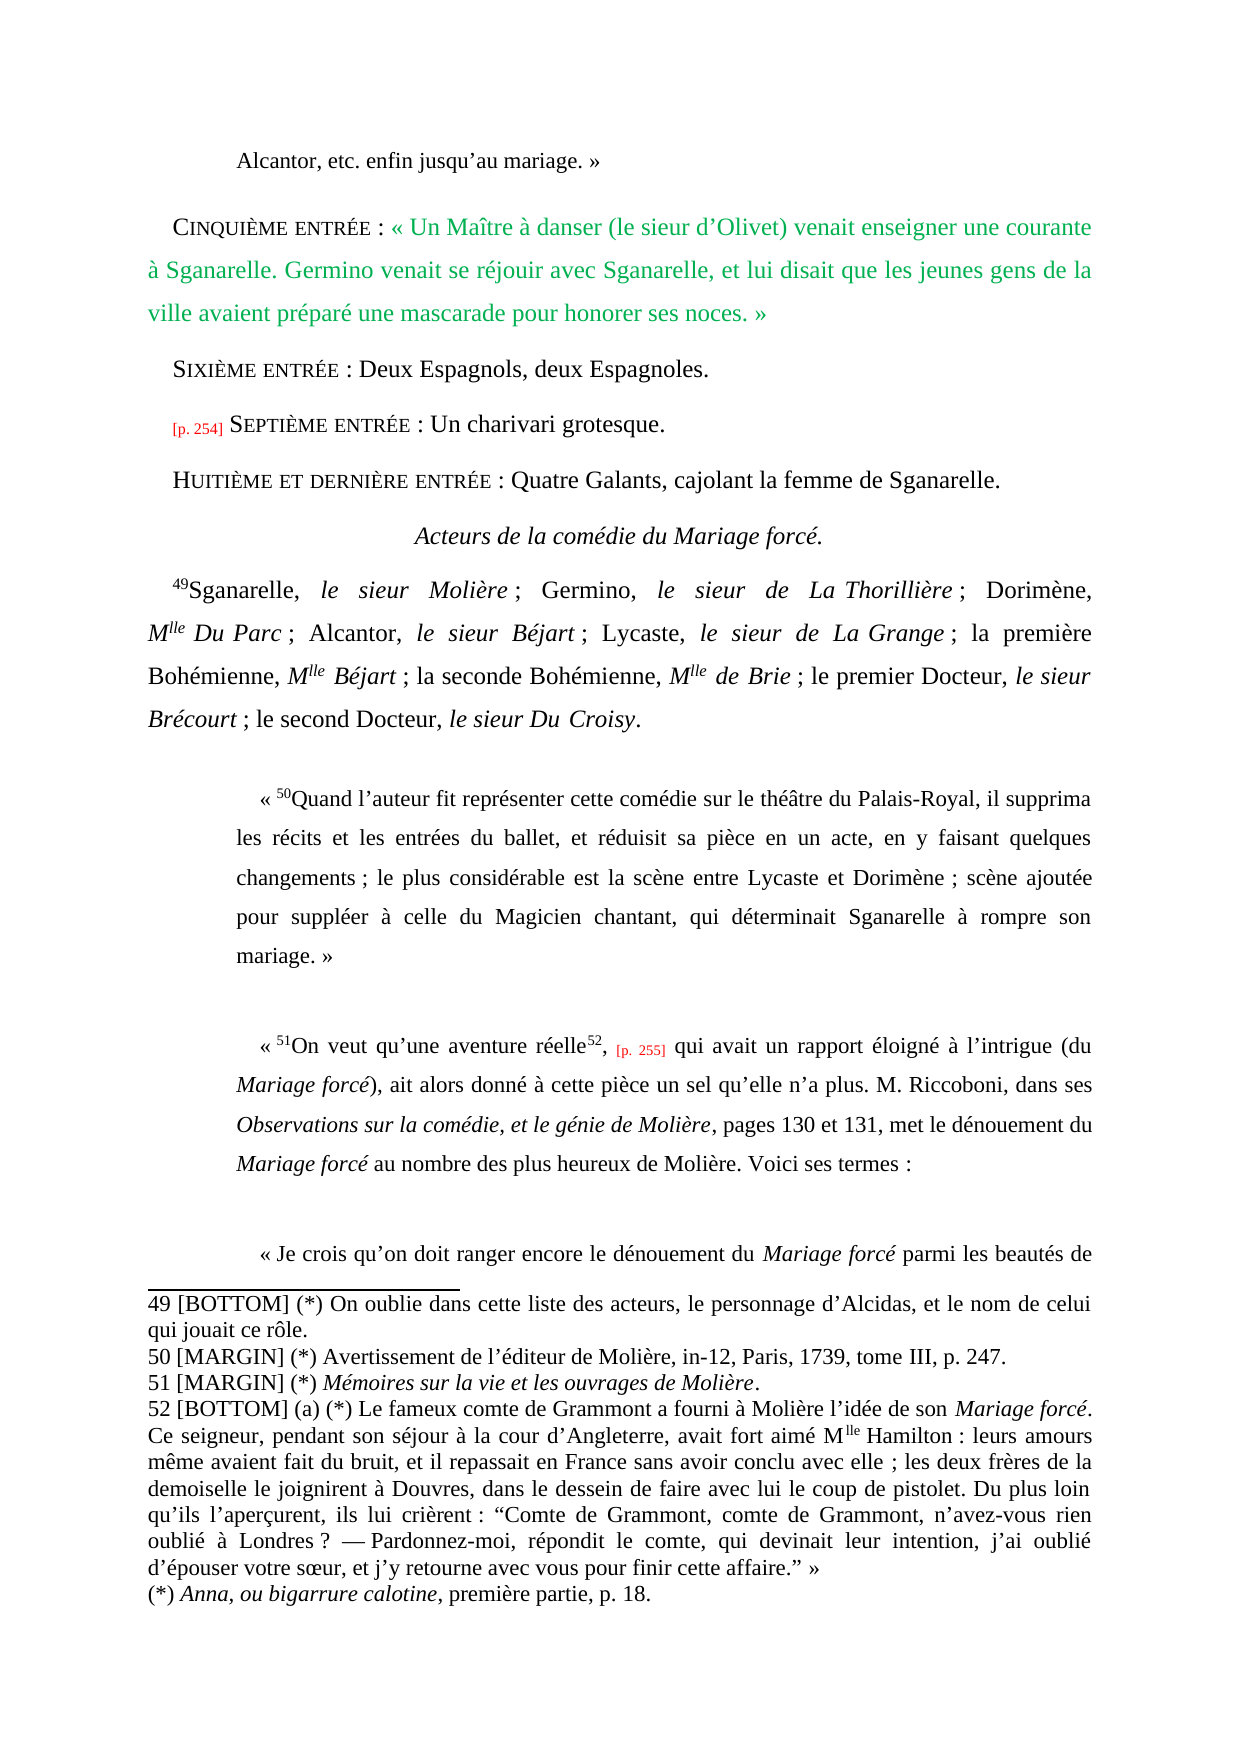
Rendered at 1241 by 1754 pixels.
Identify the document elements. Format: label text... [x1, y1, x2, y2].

text « Je crois qu’on doit ranger encore le dénouement du Mariage forcé parmi les beautés de [236, 1240, 1093, 1266]
text Sganarelle, le sieur Molière ; Germino, le sieur de La Thorillière ; Dorimène, Mlle Du Parc ; Alcantor, le sieur Béjart ; Lycaste, le sieur de La Grange ; la première Bohémienne, Mlle Béjart ; la seconde Bohémienne, Mlle de Brie ; le premier Docteur, le sieur Brécourt ; le second Docteur, le sieur Du Croisy. [148, 575, 1093, 733]
text « On veut qu’une aventure réelle, [p. 255] qui avait un rapport éloigné à l’intrigue (du Mariage forcé), ait alors donné à cette pièce un sel qu’elle n’a plus. M. Riccoboni, dans ses Observations sur la comédie, et le génie de Molière, pages 130 et 131, met le dénouement du Mariage forcé au nombre des plus heureux de Molière. Voici ses termes : [236, 1032, 1093, 1177]
text [BOTTOM] (*) On oublie dans cette liste des acteurs, le personnage d’Alcidas, et le nom de celui qui jouait ce rôle. [148, 1290, 1093, 1343]
text [MARGIN] (*) Avertissement de l’éditeur de Molière, in-12, Paris, 1739, tome III, p. 247. [148, 1343, 1093, 1369]
text [MARGIN] (*) Mémoires sur la vie et les ouvrages de Molière. [148, 1369, 1093, 1396]
text [p. 254] Septième entrée : Un charivari grotesque. [148, 409, 1093, 438]
text Cinquième entrée : « Un Maître à danser (le sieur d’Olivet) venait enseigner une courante à Sganarelle. Germino venait se réjouir avec Sganarelle, et lui disait que les jeunes gens de la ville avaient préparé une mascarade pour honorer ses noces. » [148, 212, 1093, 327]
text [BOTTOM] (a) (*) Le fameux comte de Grammont a fourni à Molière l’idée de son Mariage forcé. Ce seigneur, pendant son séjour à la cour d’Angleterre, avait fort aimé Mlle Hamilton : leurs amours même avaient fait du bruit, et il repassait en France sans avoir conclu avec elle ; les deux frères de la demoiselle le joignirent à Douvres, dans le dessein de faire avec lui le coup de pistolet. Du plus loin qu’ils l’aperçurent, ils lui crièrent : “Comte de Grammont, comte de Grammont, n’avez-vous rien oublié à Londres ? — Pardonnez-moi, répondit le comte, qui devinait leur intention, j’ai oublié d’épouser votre sœur, et j’y retourne avec vous pour finir cette affaire.” » [148, 1396, 1093, 1580]
text Sixième entrée : Deux Espagnols, deux Espagnoles. [148, 354, 1093, 383]
text « Quand l’auteur fit représenter cette comédie sur le théâtre du Palais-Royal, il supprima les récits et les entrées du ballet, et réduisit sa pièce en un acte, en y faisant quelques changements ; le plus considérable est la scène entre Lycaste et Dorimène ; scène ajoutée pour suppléer à celle du Magicien chantant, qui déterminait Sganarelle à rompre son mariage. » [236, 785, 1093, 969]
text Alcantor, etc. enfin jusqu’au mariage. » [236, 148, 1093, 174]
text (*) Anna, ou bigarrure calotine, première partie, p. 18. [148, 1580, 1093, 1606]
text Huitième et dernière entrée : Quatre Galants, cajolant la femme de Sganarelle. [148, 465, 1093, 494]
text Acteurs de la comédie du Mariage forcé. [148, 521, 1093, 549]
